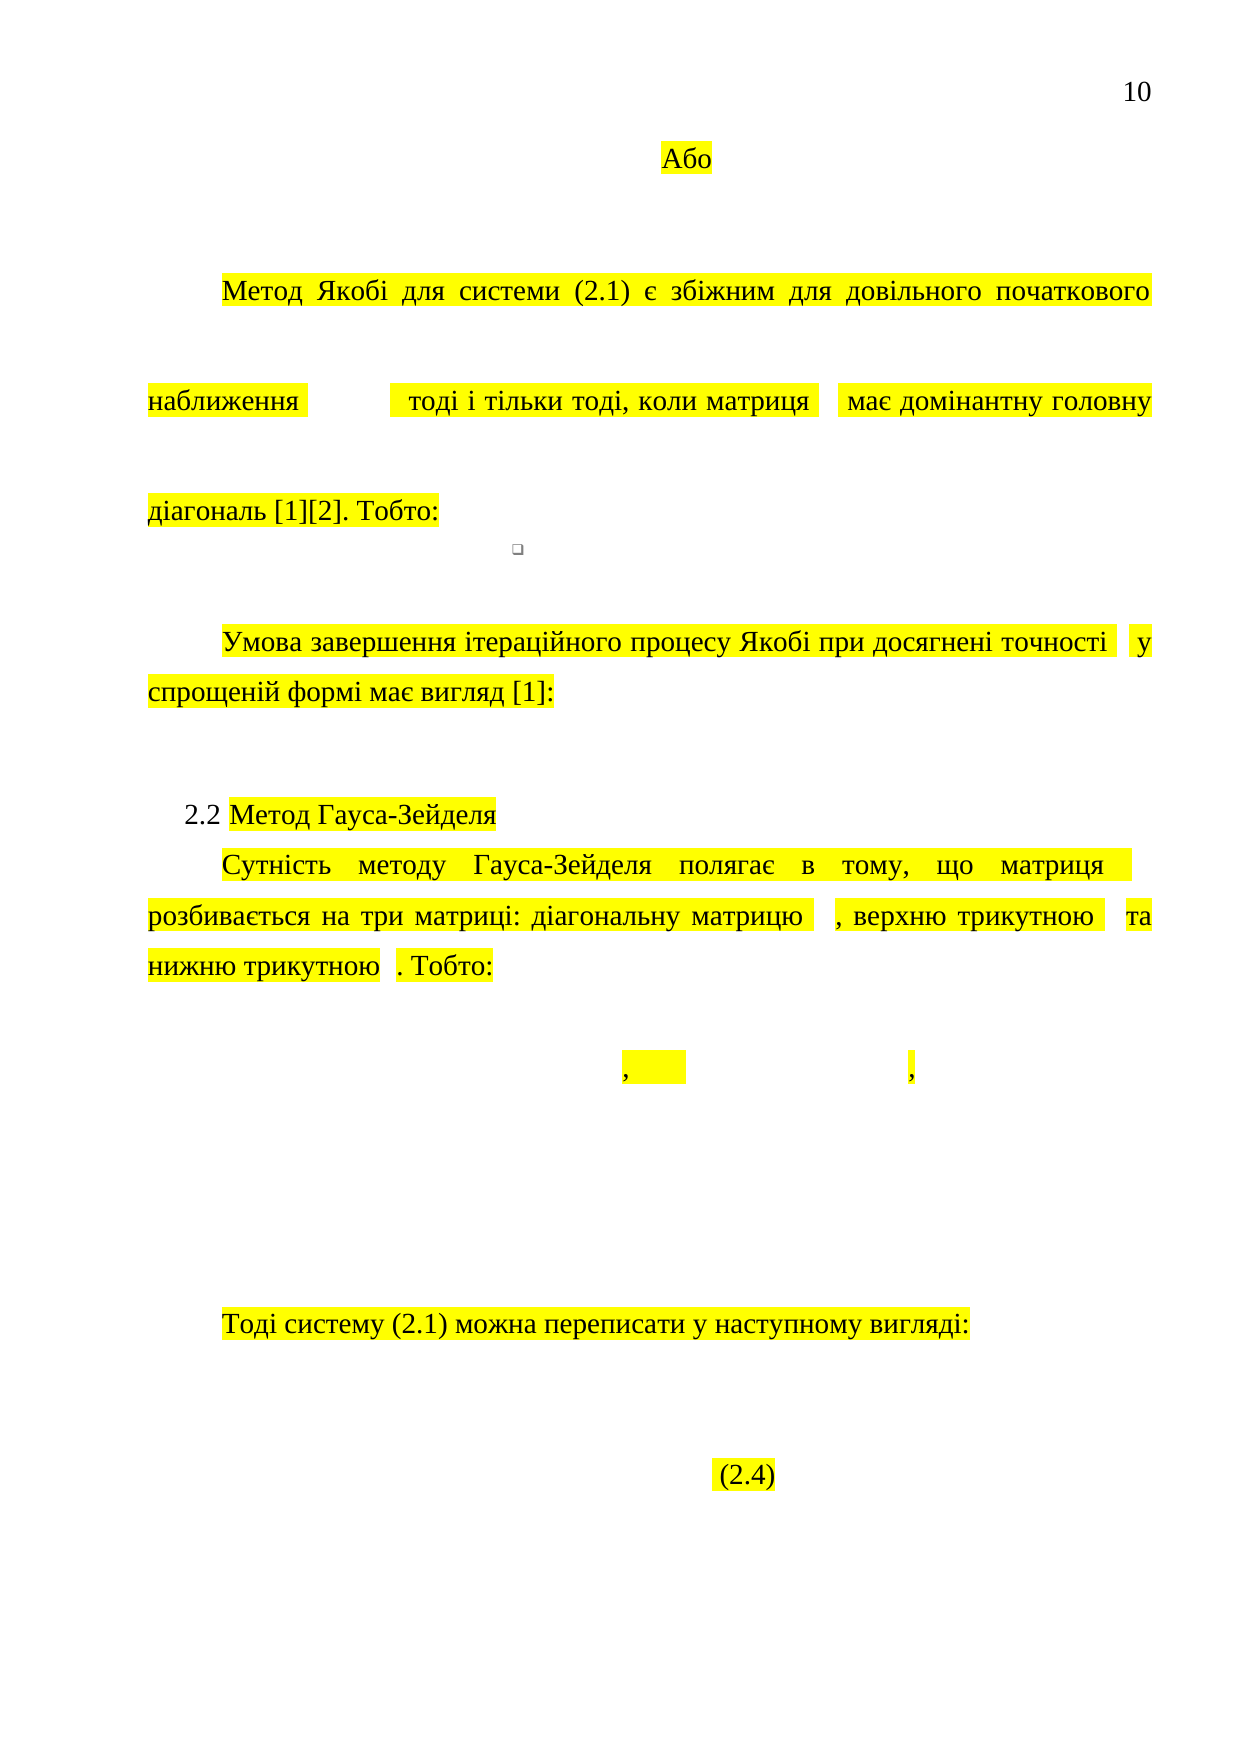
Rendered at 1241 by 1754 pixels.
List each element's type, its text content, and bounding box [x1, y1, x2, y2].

text Метод Якобі для системи (2.1) є збіжним для довільного початкового наближення тоді і тільки тоді, коли матриця має домінантну головну діагональ [1][2]. Тобто: [148, 273, 1152, 527]
text Тоді систему (2.1) можна переписати у наступному вигляді: [148, 1307, 1152, 1340]
table_header (2.4) [148, 1458, 1152, 1508]
text , , [148, 998, 1152, 1136]
text Сутність методу Гауса-Зейделя полягає в тому, що матриця розбивається на три матриці: діагональну матрицю , верхню трикутною та нижню трикутною. Тобто: [148, 847, 1152, 982]
subtitle Метод Гауса-Зейделя [184, 797, 1152, 831]
text Або [148, 141, 1152, 174]
text Умова завершення ітераційного процесу Якобі при досягнені точності у спрощеній формі має вигляд [1]: [148, 624, 1152, 708]
